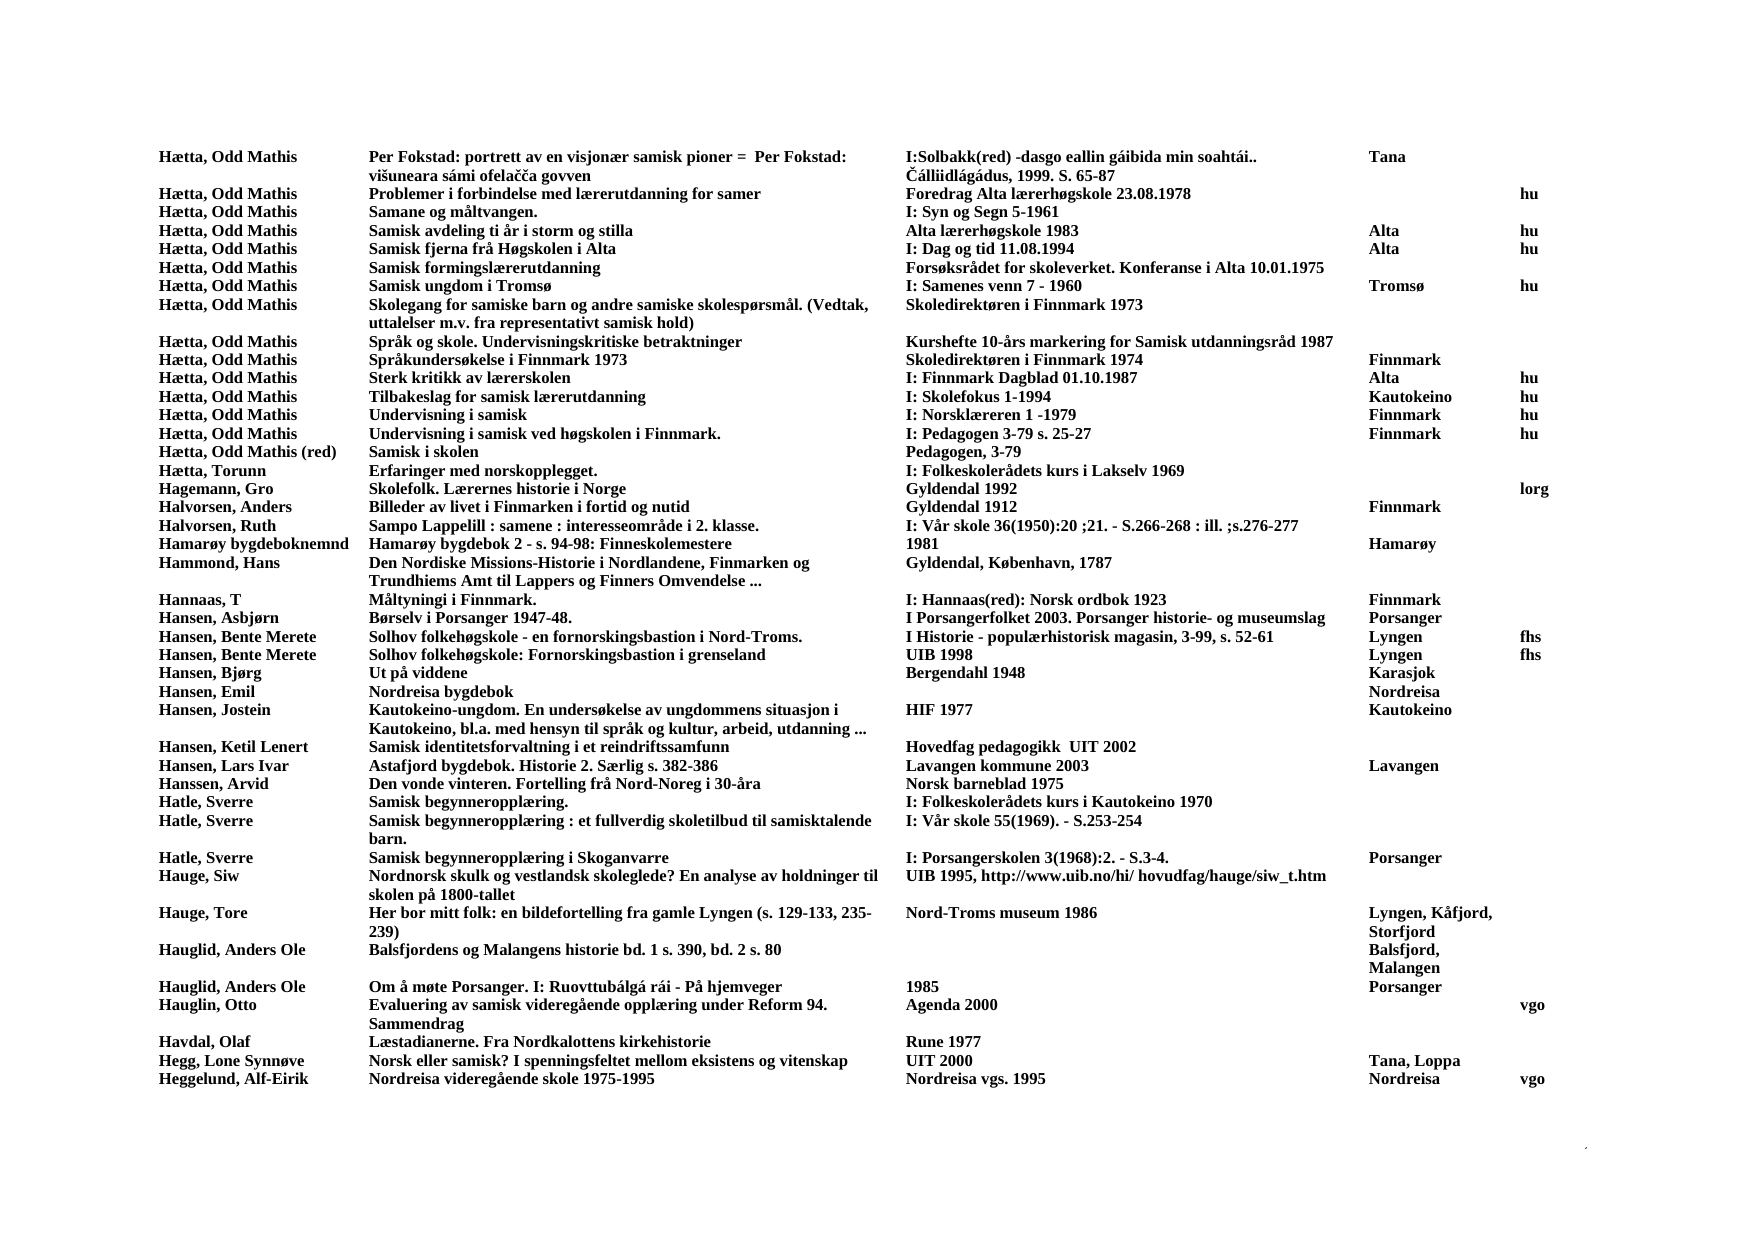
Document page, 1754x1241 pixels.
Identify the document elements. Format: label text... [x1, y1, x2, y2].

table_cell Gyldendal 1912 [898, 498, 1361, 516]
table_cell Nordreisa vgs. 1995 [898, 1070, 1361, 1088]
table_cell I: Folkeskolerådets kurs i Lakselv 1969 [898, 461, 1361, 479]
table_cell Hamarøy bygdeboknemnd [151, 535, 361, 553]
table_cell [1361, 775, 1512, 793]
table_cell Språkundersøkelse i Finnmark 1973 [361, 351, 898, 369]
table_cell Børselv i Porsanger 1947-48. [361, 609, 898, 627]
table_cell lorg [1513, 480, 1606, 498]
table_cell [1513, 811, 1606, 848]
table_cell Finnmark [1361, 351, 1512, 369]
table_cell Hætta, Odd Mathis [151, 295, 361, 332]
table_cell Nordreisa [1361, 683, 1512, 701]
table_cell UIB 1998 [898, 646, 1361, 664]
table_cell [1361, 1033, 1512, 1051]
table_cell Hansen, Bente Merete [151, 627, 361, 646]
table_cell [1513, 516, 1606, 535]
table_cell Hansen, Jostein [151, 701, 361, 738]
table_cell I: Finnmark Dagblad 01.10.1987 [898, 369, 1361, 387]
table_cell I Porsangerfolket 2003. Porsanger historie- og museumslag [898, 609, 1361, 627]
table_cell Samisk ungdom i Tromsø [361, 277, 898, 295]
table_cell Solhov folkehøgskole: Fornorskingsbastion i grenseland [361, 646, 898, 664]
table_cell [1513, 443, 1606, 461]
table_cell hu [1513, 221, 1606, 240]
table_cell [1361, 295, 1512, 332]
table_cell Skoledirektøren i Finnmark 1974 [898, 351, 1361, 369]
table_cell [1513, 351, 1606, 369]
table_cell Hætta, Odd Mathis [151, 369, 361, 387]
table_cell Nordreisa videregående skole 1975-1995 [361, 1070, 898, 1088]
table_cell Sterk kritikk av lærerskolen [361, 369, 898, 387]
table_cell Tromsø [1361, 277, 1512, 295]
table_cell Samisk begynneropplæring. [361, 793, 898, 811]
table_cell I: Hannaas(red): Norsk ordbok 1923 [898, 590, 1361, 609]
table_cell Finnmark [1361, 406, 1512, 424]
table_cell 1985 [898, 978, 1361, 996]
table_cell Tana, Loppa [1361, 1051, 1512, 1069]
table_cell Solhov folkehøgskole - en fornorskingsbastion i Nord-Troms. [361, 627, 898, 646]
table_cell [1513, 461, 1606, 479]
table_cell UIT 2000 [898, 1051, 1361, 1069]
table_cell 1981 [898, 535, 1361, 553]
table_cell I: Folkeskolerådets kurs i Kautokeino 1970 [898, 793, 1361, 811]
table_cell Samisk begynneropplæring i Skoganvarre [361, 848, 898, 867]
table_cell Hætta, Odd Mathis [151, 351, 361, 369]
table_cell Lavangen kommune 2003 [898, 756, 1361, 774]
table_cell Lyngen [1361, 627, 1512, 646]
table_cell Hamarøy [1361, 535, 1512, 553]
table_cell Hætta, Odd Mathis [151, 388, 361, 406]
table_cell [1361, 516, 1512, 535]
table_cell Hauge, Siw [151, 867, 361, 904]
table_cell Hagemann, Gro [151, 480, 361, 498]
table_cell [1361, 738, 1512, 756]
table_cell Balsfjordens og Malangens historie bd. 1 s. 390, bd. 2 s. 80 [361, 941, 898, 977]
table_cell Pedagogen, 3-79 [898, 443, 1361, 461]
table_cell Hætta, Odd Mathis [151, 406, 361, 424]
table_cell Den vonde vinteren. Fortelling frå Nord-Noreg i 30-åra [361, 775, 898, 793]
table_cell [1513, 978, 1606, 996]
table_cell Samisk formingslærerutdanning [361, 258, 898, 277]
table_cell Alta lærerhøgskole 1983 [898, 221, 1361, 240]
table_cell Gyldendal 1992 [898, 480, 1361, 498]
table_cell Hauge, Tore [151, 904, 361, 941]
table_cell [1361, 793, 1512, 811]
table_cell [1513, 590, 1606, 609]
table_cell Norsk eller samisk? I spenningsfeltet mellom eksistens og vitenskap [361, 1051, 898, 1069]
table_cell [1513, 683, 1606, 701]
table_cell Undervisning i samisk [361, 406, 898, 424]
table_cell Skoledirektøren i Finnmark 1973 [898, 295, 1361, 332]
table_cell Samisk fjerna frå Høgskolen i Alta [361, 240, 898, 258]
table_cell Undervisning i samisk ved høgskolen i Finnmark. [361, 424, 898, 443]
table_cell [1361, 185, 1512, 203]
table_cell Hansen, Lars Ivar [151, 756, 361, 774]
table_cell Karasjok [1361, 664, 1512, 682]
table_cell hu [1513, 388, 1606, 406]
table_cell [1513, 867, 1606, 904]
table_cell Billeder av livet i Finmarken i fortid og nutid [361, 498, 898, 516]
table_cell Skolefolk. Lærernes historie i Norge [361, 480, 898, 498]
table_cell Hannaas, T [151, 590, 361, 609]
table_cell Halvorsen, Ruth [151, 516, 361, 535]
table_cell [1513, 1033, 1606, 1051]
table_cell Om å møte Porsanger. I: Ruovttubálgá rái - På hjemveger [361, 978, 898, 996]
table_cell Hansen, Ketil Lenert [151, 738, 361, 756]
table_cell Kurshefte 10-års markering for Samisk utdanningsråd 1987 [898, 332, 1361, 351]
table_cell Problemer i forbindelse med lærerutdanning for samer [361, 185, 898, 203]
table_cell Her bor mitt folk: en bildefortelling fra gamle Lyngen (s. 129-133, 235-239) [361, 904, 898, 941]
table_cell I: Dag og tid 11.08.1994 [898, 240, 1361, 258]
table_cell I Historie - populærhistorisk magasin, 3-99, s. 52-61 [898, 627, 1361, 646]
table_cell Nordreisa bygdebok [361, 683, 898, 701]
table_cell Porsanger [1361, 978, 1512, 996]
table_cell Hansen, Asbjørn [151, 609, 361, 627]
table_cell [1513, 904, 1606, 941]
table_cell Rune 1977 [898, 1033, 1361, 1051]
table_cell [1513, 148, 1606, 184]
table_cell Samisk i skolen [361, 443, 898, 461]
table_cell Måltyningi i Finnmark. [361, 590, 898, 609]
table_cell [1513, 793, 1606, 811]
table_cell I:Solbakk(red) -dasgo eallin gáibida min soahtái.. Čálliidlágádus, 1999. S. 65-87 [898, 148, 1361, 184]
table_cell Språk og skole. Undervisningskritiske betraktninger [361, 332, 898, 351]
table_cell Hansen, Bente Merete [151, 646, 361, 664]
table_cell Hætta, Odd Mathis [151, 221, 361, 240]
table_cell Evaluering av samisk videregående opplæring under Reform 94. Sammendrag [361, 996, 898, 1033]
table_cell [1361, 461, 1512, 479]
table_cell Hætta, Odd Mathis [151, 277, 361, 295]
table_cell Foredrag Alta lærerhøgskole 23.08.1978 [898, 185, 1361, 203]
table_cell [1361, 203, 1512, 221]
table_cell fhs [1513, 627, 1606, 646]
table_cell hu [1513, 406, 1606, 424]
table_cell Samisk begynneropplæring : et fullverdig skoletilbud til samisktalende barn. [361, 811, 898, 848]
table_cell Den Nordiske Missions-Historie i Nordlandene, Finmarken og Trundhiems Amt til Lappers og Finners Omvendelse ... [361, 553, 898, 590]
table_cell hu [1513, 240, 1606, 258]
table_cell Hamarøy bygdebok 2 - s. 94-98: Finneskolemestere [361, 535, 898, 553]
table_cell Samisk avdeling ti år i storm og stilla [361, 221, 898, 240]
table_cell [1513, 258, 1606, 277]
table_cell Ut på viddene [361, 664, 898, 682]
table_cell Hansen, Bjørg [151, 664, 361, 682]
table_cell Kautokeino [1361, 701, 1512, 738]
table_cell [898, 941, 1361, 977]
table_cell Hatle, Sverre [151, 848, 361, 867]
table_cell Havdal, Olaf [151, 1033, 361, 1051]
table_cell Kautokeino-ungdom. En undersøkelse av ungdommens situasjon i Kautokeino, bl.a. med hensyn til språk og kultur, arbeid, utdanning ... [361, 701, 898, 738]
table_cell hu [1513, 424, 1606, 443]
table_cell Nord-Troms museum 1986 [898, 904, 1361, 941]
table_cell Hatle, Sverre [151, 793, 361, 811]
table_cell I: Porsangerskolen 3(1968):2. - S.3-4. [898, 848, 1361, 867]
table_cell Alta [1361, 369, 1512, 387]
table_cell [1513, 498, 1606, 516]
table_cell UIB 1995, http://www.uib.no/hi/ hovudfag/hauge/siw_t.htm [898, 867, 1361, 904]
table_cell Porsanger [1361, 609, 1512, 627]
table_cell [1513, 701, 1606, 738]
table_cell Lyngen [1361, 646, 1512, 664]
table_cell [1361, 867, 1512, 904]
table_cell [1361, 553, 1512, 590]
table_cell Lyngen, Kåfjord, Storfjord [1361, 904, 1512, 941]
table_cell Nordnorsk skulk og vestlandsk skoleglede? En analyse av holdninger til skolen på 1800-tallet [361, 867, 898, 904]
table_cell hu [1513, 277, 1606, 295]
table_cell Samisk identitetsforvaltning i et reindriftssamfunn [361, 738, 898, 756]
table_cell Hammond, Hans [151, 553, 361, 590]
table_cell Bergendahl 1948 [898, 664, 1361, 682]
table_cell Hætta, Odd Mathis [151, 185, 361, 203]
table_cell Agenda 2000 [898, 996, 1361, 1033]
table_cell I: Pedagogen 3-79 s. 25-27 [898, 424, 1361, 443]
table_cell Hætta, Odd Mathis [151, 332, 361, 351]
table_cell Samane og måltvangen. [361, 203, 898, 221]
table_cell I: Vår skole 36(1950):20 ;21. - S.266-268 : ill. ;s.276-277 [898, 516, 1361, 535]
table_cell [1513, 738, 1606, 756]
table_cell I: Skolefokus 1-1994 [898, 388, 1361, 406]
table_cell Hauglid, Anders Ole [151, 978, 361, 996]
table_cell Halvorsen, Anders [151, 498, 361, 516]
table_cell [1513, 941, 1606, 977]
table_cell Kautokeino [1361, 388, 1512, 406]
table_cell Tilbakeslag for samisk lærerutdanning [361, 388, 898, 406]
table_cell Hætta, Odd Mathis [151, 148, 361, 184]
table_cell [1513, 775, 1606, 793]
table_cell [1361, 811, 1512, 848]
table_cell Norsk barneblad 1975 [898, 775, 1361, 793]
table_cell [1513, 609, 1606, 627]
table_cell Per Fokstad: portrett av en visjonær samisk pioner = Per Fokstad: višuneara sámi ofelačča govven [361, 148, 898, 184]
table_cell [1513, 848, 1606, 867]
table_cell Alta [1361, 221, 1512, 240]
table_cell Finnmark [1361, 590, 1512, 609]
table_cell Skolegang for samiske barn og andre samiske skolespørsmål. (Vedtak, uttalelser m.v. fra representativt samisk hold) [361, 295, 898, 332]
table_cell hu [1513, 369, 1606, 387]
table_cell Hovedfag pedagogikk UIT 2002 [898, 738, 1361, 756]
table_cell [1513, 332, 1606, 351]
table_cell [1361, 996, 1512, 1033]
table_cell Hætta, Odd Mathis [151, 203, 361, 221]
table_cell Hætta, Torunn [151, 461, 361, 479]
table_cell [1513, 553, 1606, 590]
table_cell fhs [1513, 646, 1606, 664]
table_cell vgo [1513, 996, 1606, 1033]
table_cell I: Samenes venn 7 - 1960 [898, 277, 1361, 295]
table_cell [1361, 332, 1512, 351]
table_cell I: Syn og Segn 5-1961 [898, 203, 1361, 221]
table_cell Hegg, Lone Synnøve [151, 1051, 361, 1069]
table_cell [1361, 443, 1512, 461]
table_cell [1513, 535, 1606, 553]
table_cell Hauglid, Anders Ole [151, 941, 361, 977]
table_cell Finnmark [1361, 424, 1512, 443]
table_cell I: Norsklæreren 1 -1979 [898, 406, 1361, 424]
table_cell Hanssen, Arvid [151, 775, 361, 793]
table_cell Hætta, Odd Mathis [151, 240, 361, 258]
table_cell Hansen, Emil [151, 683, 361, 701]
table_cell Hætta, Odd Mathis (red) [151, 443, 361, 461]
table_cell Hætta, Odd Mathis [151, 424, 361, 443]
table_cell Forsøksrådet for skoleverket. Konferanse i Alta 10.01.1975 [898, 258, 1361, 277]
table_cell [1513, 295, 1606, 332]
table_cell [1513, 203, 1606, 221]
table_cell Sampo Lappelill : samene : interesseområde i 2. klasse. [361, 516, 898, 535]
table_cell [1513, 664, 1606, 682]
table_cell [1513, 1051, 1606, 1069]
table_cell Astafjord bygdebok. Historie 2. Særlig s. 382-386 [361, 756, 898, 774]
table_cell Hætta, Odd Mathis [151, 258, 361, 277]
table_cell Finnmark [1361, 498, 1512, 516]
table_cell Balsfjord, Malangen [1361, 941, 1512, 977]
table_cell Lavangen [1361, 756, 1512, 774]
table_cell hu [1513, 185, 1606, 203]
table_cell HIF 1977 [898, 701, 1361, 738]
table_cell Hatle, Sverre [151, 811, 361, 848]
table_cell [898, 683, 1361, 701]
table_cell [1361, 258, 1512, 277]
table_cell I: Vår skole 55(1969). - S.253-254 [898, 811, 1361, 848]
table_cell Erfaringer med norskopplegget. [361, 461, 898, 479]
table_cell vgo [1513, 1070, 1606, 1088]
table_cell Tana [1361, 148, 1512, 184]
table_cell Nordreisa [1361, 1070, 1512, 1088]
table_cell Gyldendal, København, 1787 [898, 553, 1361, 590]
table_cell Læstadianerne. Fra Nordkalottens kirkehistorie [361, 1033, 898, 1051]
table_cell [1361, 480, 1512, 498]
table_cell Heggelund, Alf-Eirik [151, 1070, 361, 1088]
table_cell Hauglin, Otto [151, 996, 361, 1033]
table_cell [1513, 756, 1606, 774]
table_cell Porsanger [1361, 848, 1512, 867]
table_cell Alta [1361, 240, 1512, 258]
